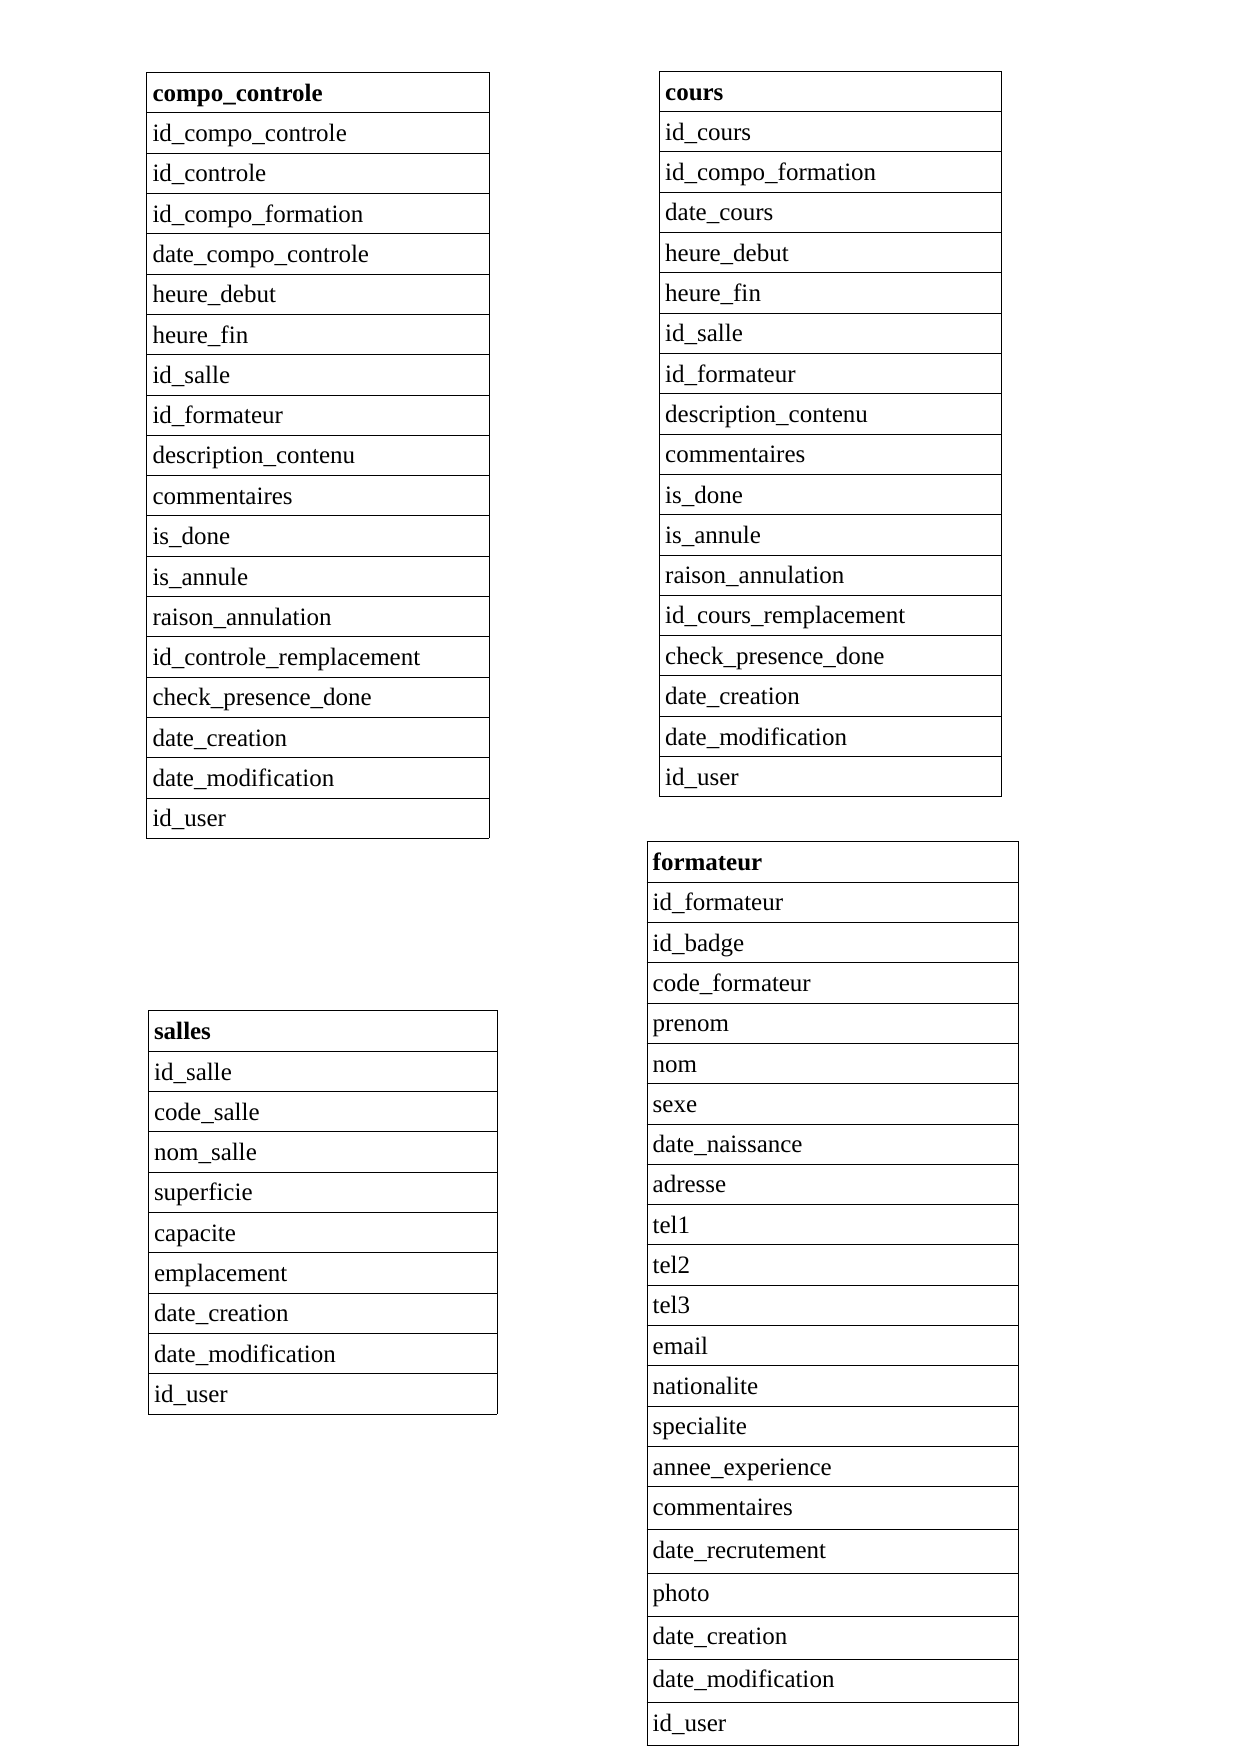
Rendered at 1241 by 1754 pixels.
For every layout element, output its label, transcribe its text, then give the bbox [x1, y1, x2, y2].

table_cell date_creation [648, 1617, 1018, 1659]
table_cell date_modification [660, 717, 1001, 756]
table_cell date_creation [147, 718, 489, 757]
table_cell is_annule [660, 515, 1001, 554]
table_cell heure_fin [660, 273, 1001, 313]
table_cell code_salle [149, 1092, 497, 1131]
table_cell date_modification [149, 1334, 497, 1373]
table_cell date_compo_controle [147, 234, 489, 273]
table_cell emplacement [149, 1253, 497, 1293]
table_cell id_cours [660, 112, 1001, 151]
table_cell id_user [648, 1703, 1018, 1745]
table_cell photo [648, 1574, 1018, 1616]
table_cell nom_salle [149, 1132, 497, 1172]
table_cell heure_fin [147, 315, 489, 354]
table_cell id_user [147, 799, 489, 838]
table_header salles [149, 1011, 497, 1051]
table_cell date_recrutement [648, 1530, 1018, 1572]
table_cell specialite [648, 1407, 1018, 1446]
table_cell email [648, 1326, 1018, 1365]
table_cell commentaires [660, 435, 1001, 474]
table_cell date_naissance [648, 1125, 1018, 1164]
table_cell nom [648, 1044, 1018, 1083]
table_cell description_contenu [660, 394, 1001, 433]
table_cell date_modification [147, 758, 489, 798]
table_cell date_cours [660, 193, 1001, 232]
table_header formateur [648, 842, 1018, 882]
table_cell id_salle [660, 314, 1001, 353]
table_cell tel1 [648, 1205, 1018, 1244]
table_cell id_controle_remplacement [147, 637, 489, 677]
table_cell tel3 [648, 1286, 1018, 1325]
table_cell id_user [660, 757, 1001, 796]
table_cell raison_annulation [660, 556, 1001, 595]
table_cell id_compo_formation [660, 152, 1001, 192]
table_cell id_salle [147, 355, 489, 394]
table_cell id_user [149, 1374, 497, 1413]
table_cell is_done [660, 475, 1001, 514]
table_cell id_formateur [660, 354, 1001, 393]
table_cell date_modification [648, 1660, 1018, 1702]
table_cell capacite [149, 1213, 497, 1252]
table_cell annee_experience [648, 1447, 1018, 1486]
table_cell date_creation [149, 1294, 497, 1333]
table_cell description_contenu [147, 436, 489, 475]
table_cell prenom [648, 1004, 1018, 1043]
table_cell id_compo_formation [147, 194, 489, 233]
table_cell id_compo_controle [147, 113, 489, 153]
table_cell commentaires [648, 1487, 1018, 1529]
table_cell date_creation [660, 676, 1001, 716]
table_cell nationalite [648, 1366, 1018, 1406]
table_cell check_presence_done [660, 636, 1001, 675]
table_cell adresse [648, 1165, 1018, 1204]
table_cell raison_annulation [147, 597, 489, 636]
table_cell id_controle [147, 154, 489, 193]
table_cell superficie [149, 1173, 497, 1212]
table_cell id_badge [648, 923, 1018, 962]
table_header cours [660, 72, 1001, 111]
table_cell id_formateur [147, 396, 489, 435]
table_cell code_formateur [648, 963, 1018, 1002]
table_cell sexe [648, 1084, 1018, 1123]
table_cell commentaires [147, 476, 489, 515]
table_cell heure_debut [660, 233, 1001, 272]
table_cell is_done [147, 516, 489, 556]
table_header compo_controle [147, 73, 489, 112]
table_cell id_formateur [648, 883, 1018, 922]
table_cell id_cours_remplacement [660, 596, 1001, 635]
table_cell heure_debut [147, 275, 489, 314]
table_cell tel2 [648, 1245, 1018, 1285]
table_cell is_annule [147, 557, 489, 596]
table_cell check_presence_done [147, 678, 489, 717]
table_cell id_salle [149, 1052, 497, 1091]
